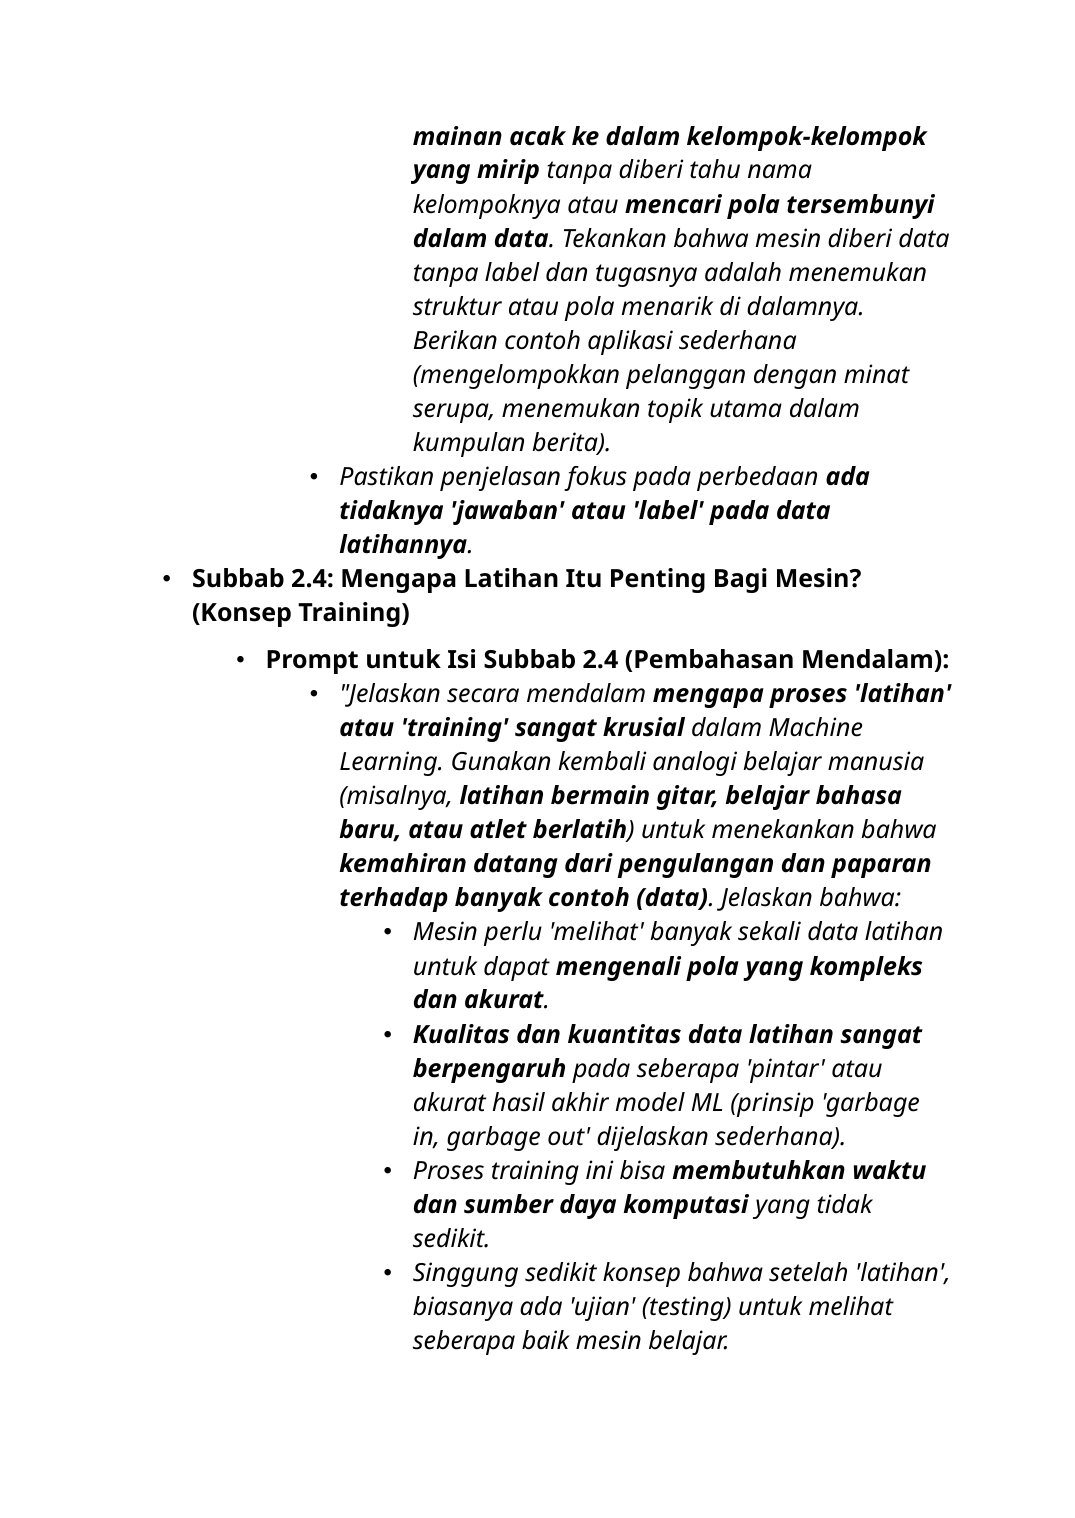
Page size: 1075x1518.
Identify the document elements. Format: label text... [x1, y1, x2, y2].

list Prompt untuk Isi Subbab 2.4 (Pembahasan Mendalam): [236, 642, 957, 676]
list "Jelaskan secara mendalam mengapa proses 'latihan' atau 'training' sangat krusial dalam Machine Learning. Gunakan kembali analogi belajar manusia (misalnya, latihan bermain gitar, belajar bahasa baru, atau atlet berlatih) untuk menekankan bahwa kemahiran datang dari pengulangan dan paparan terhadap banyak contoh (data). Jelaskan bahwa: [309, 676, 957, 914]
list mainan acak ke dalam kelompok-kelompok yang mirip tanpa diberi tahu nama kelompoknya atau mencari pola tersembunyi dalam data. Tekankan bahwa mesin diberi data tanpa label dan tugasnya adalah menemukan struktur atau pola menarik di dalamnya. Berikan contoh aplikasi sederhana (mengelompokkan pelanggan dengan minat serupa, menemukan topik utama dalam kumpulan berita). [383, 118, 957, 459]
list Mesin perlu 'melihat' banyak sekali data latihan untuk dapat mengenali pola yang kompleks dan akurat. [383, 914, 957, 1016]
list Pastikan penjelasan fokus pada perbedaan ada tidaknya 'jawaban' atau 'label' pada data latihannya. [309, 459, 957, 561]
list Kualitas dan kuantitas data latihan sangat berpengaruh pada seberapa 'pintar' atau akurat hasil akhir model ML (prinsip 'garbage in, garbage out' dijelaskan sederhana). [383, 1016, 957, 1152]
list Proses training ini bisa membutuhkan waktu dan sumber daya komputasi yang tidak sedikit. [383, 1152, 957, 1255]
list Singgung sedikit konsep bahwa setelah 'latihan', biasanya ada 'ujian' (testing) untuk melihat seberapa baik mesin belajar. [383, 1255, 957, 1357]
list Subbab 2.4: Mengapa Latihan Itu Penting Bagi Mesin? (Konsep Training) [162, 561, 957, 629]
